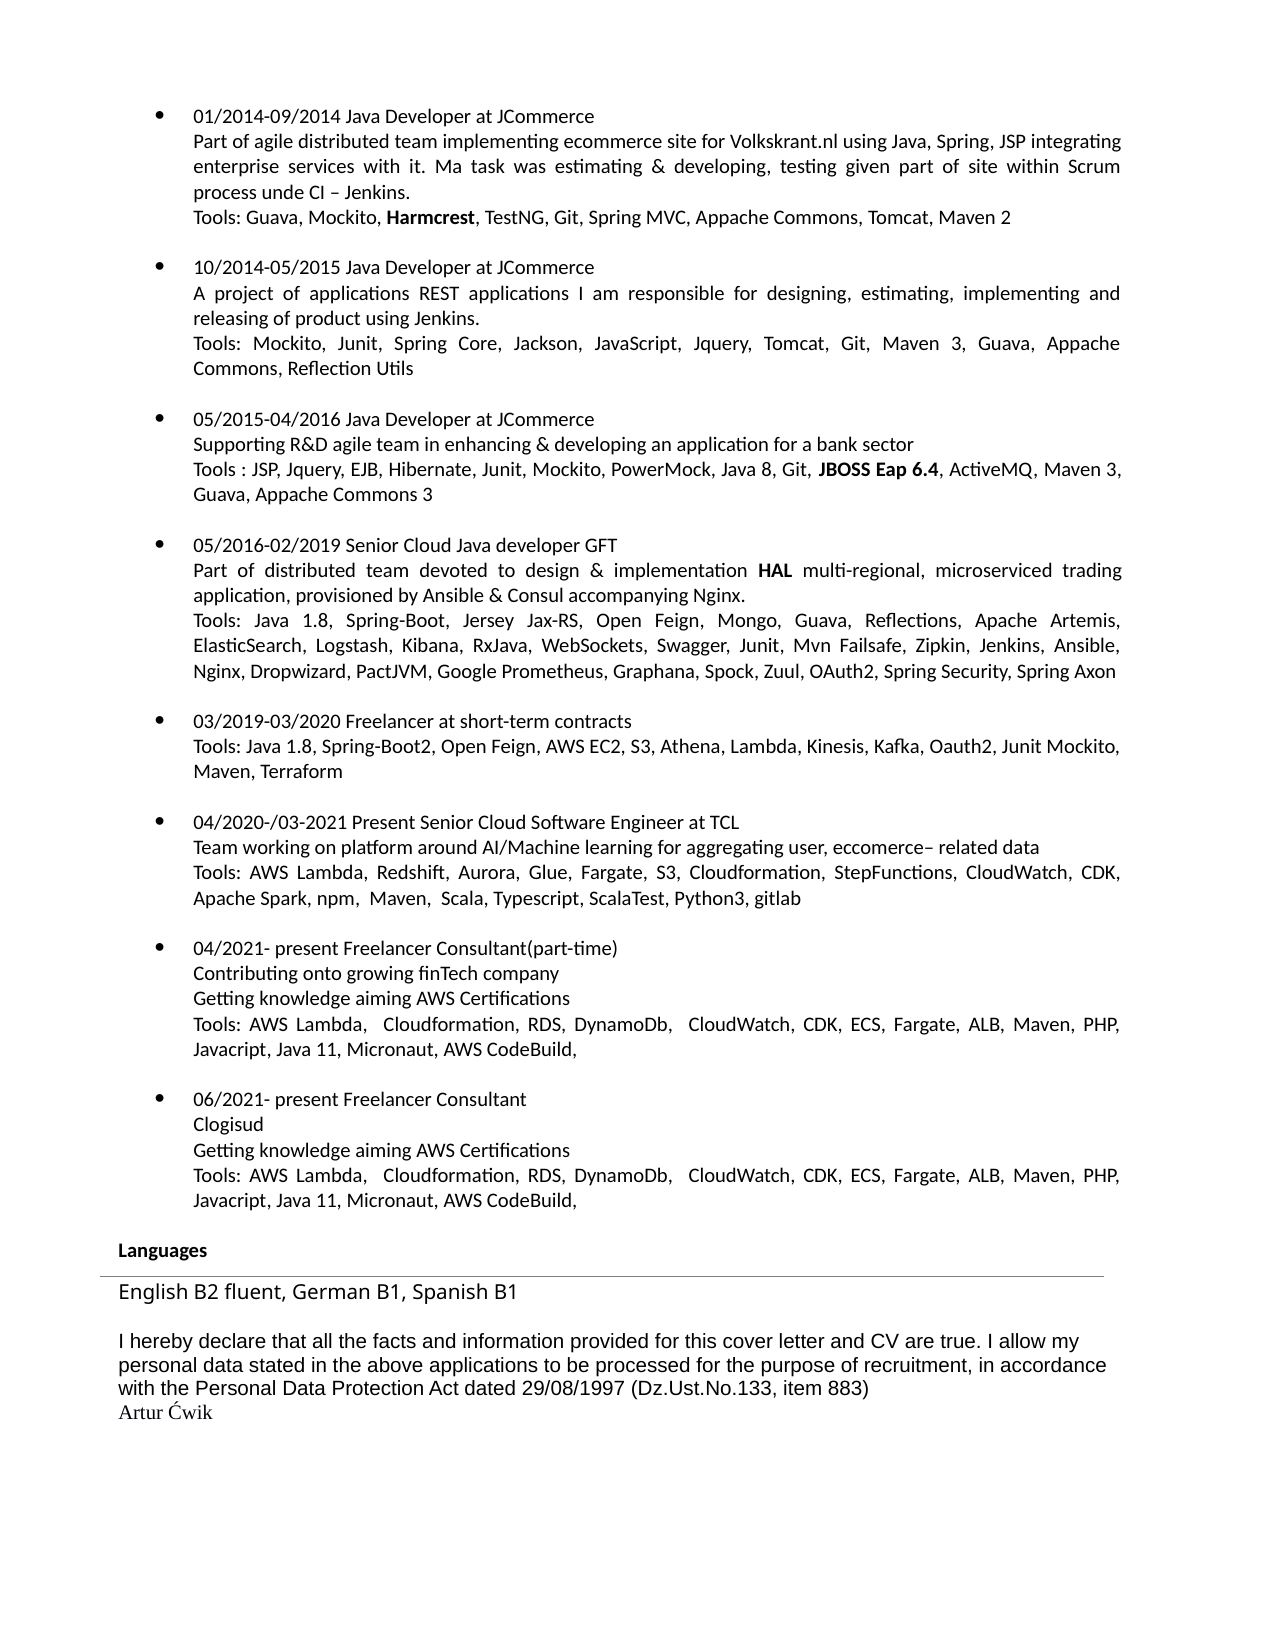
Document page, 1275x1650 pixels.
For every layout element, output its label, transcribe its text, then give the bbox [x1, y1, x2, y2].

text Tools: Java 1.8, Spring-Boot, Jersey Jax-RS, Open Feign, Mongo, Guava, Reflections, Apache Artemis, ElasticSearch, Logstash, Kibana, RxJava, WebSockets, Swagger, Junit, Mvn Failsafe, Zipkin, Jenkins, Ansible, Nginx, Dropwizard, PactJVM, Google Prometheus, Graphana, Spock, Zuul, OAuth2, Spring Security, Spring Axon [193, 608, 1122, 683]
text Getting knowledge aiming AWS Certifications [193, 1137, 1122, 1162]
list 03/2019-03/2020 Freelancer at short-term contracts [156, 708, 1122, 734]
list 05/2015-04/2016 Java Developer at JCommerce [156, 406, 1122, 431]
text Contributing onto growing finTech company [118, 961, 1122, 986]
table_cell [631, 1277, 1104, 1305]
text Part of distributed team devoted to design & implementation HAL multi-regional, microserviced trading application, provisioned by Ansible & Consul accompanying Nginx. [193, 557, 1122, 608]
text Getting knowledge aiming AWS Certifications [193, 986, 1122, 1011]
list 10/2014-05/2015 Java Developer at JCommerce [156, 255, 1122, 280]
text Clogisud [118, 1112, 1122, 1137]
table_header [631, 1238, 1104, 1276]
table_cell English B2 fluent, German B1, Spanish B1 [100, 1277, 631, 1305]
text Tools: AWS Lambda, Redshift, Aurora, Glue, Fargate, S3, Cloudformation, StepFunctions, CloudWatch, CDK, Apache Spark, npm, Maven, Scala, Typescript, ScalaTest, Python3, gitlab [193, 860, 1122, 910]
list 04/2021- present Freelancer Consultant(part-time) [156, 935, 1122, 961]
text Part of agile distributed team implementing ecommerce site for Volkskrant.nl using Java, Spring, JSP integrating enterprise services with it. Ma task was estimating & developing, testing given part of site within Scrum process unde CI – Jenkins. [193, 129, 1122, 204]
text A project of applications REST applications I am responsible for designing, estimating, implementing and releasing of product using Jenkins. [193, 280, 1122, 330]
text Tools: AWS Lambda, Cloudformation, RDS, DynamoDb, CloudWatch, CDK, ECS, Fargate, ALB, Maven, PHP, Javacript, Java 11, Micronaut, AWS CodeBuild, [193, 1011, 1122, 1061]
list 01/2014-09/2014 Java Developer at JCommerce [156, 103, 1122, 129]
text Supporting R&D agile team in enhancing & developing an application for a bank sector [193, 431, 1122, 456]
table_header Languages [100, 1238, 631, 1276]
text Artur Ćwik [118, 1400, 1122, 1424]
list 05/2016-02/2019 Senior Cloud Java developer GFT [156, 532, 1122, 557]
text Tools: Guava, Mockito, Harmcrest, TestNG, Git, Spring MVC, Appache Commons, Tomcat, Maven 2 [193, 204, 1122, 229]
text Tools: Mockito, Junit, Spring Core, Jackson, JavaScript, Jquery, Tomcat, Git, Maven 3, Guava, Appache Commons, Reflection Utils [193, 330, 1122, 381]
text Team working on platform around AI/Machine learning for aggregating user, eccomerce– related data [193, 834, 1122, 860]
list 06/2021- present Freelancer Consultant [156, 1087, 1122, 1112]
text Tools: Java 1.8, Spring-Boot2, Open Feign, AWS EC2, S3, Athena, Lambda, Kinesis, Kafka, Oauth2, Junit Mockito, Maven, Terraform [193, 734, 1122, 784]
text Tools : JSP, Jquery, EJB, Hibernate, Junit, Mockito, PowerMock, Java 8, Git, JBOSS Eap 6.4, ActiveMQ, Maven 3, Guava, Appache Commons 3 [193, 456, 1122, 507]
text Tools: AWS Lambda, Cloudformation, RDS, DynamoDb, CloudWatch, CDK, ECS, Fargate, ALB, Maven, PHP, Javacript, Java 11, Micronaut, AWS CodeBuild, [193, 1162, 1122, 1213]
text I hereby declare that all the facts and information provided for this cover letter and CV are true. I allow my personal data stated in the above applications to be processed for the purpose of recruitment, in accordance with the Personal Data Protection Act dated 29/08/1997 (Dz.Ust.No.133, item 883) [118, 1329, 1122, 1400]
list 04/2020-/03-2021 Present Senior Cloud Software Engineer at TCL [156, 809, 1122, 834]
